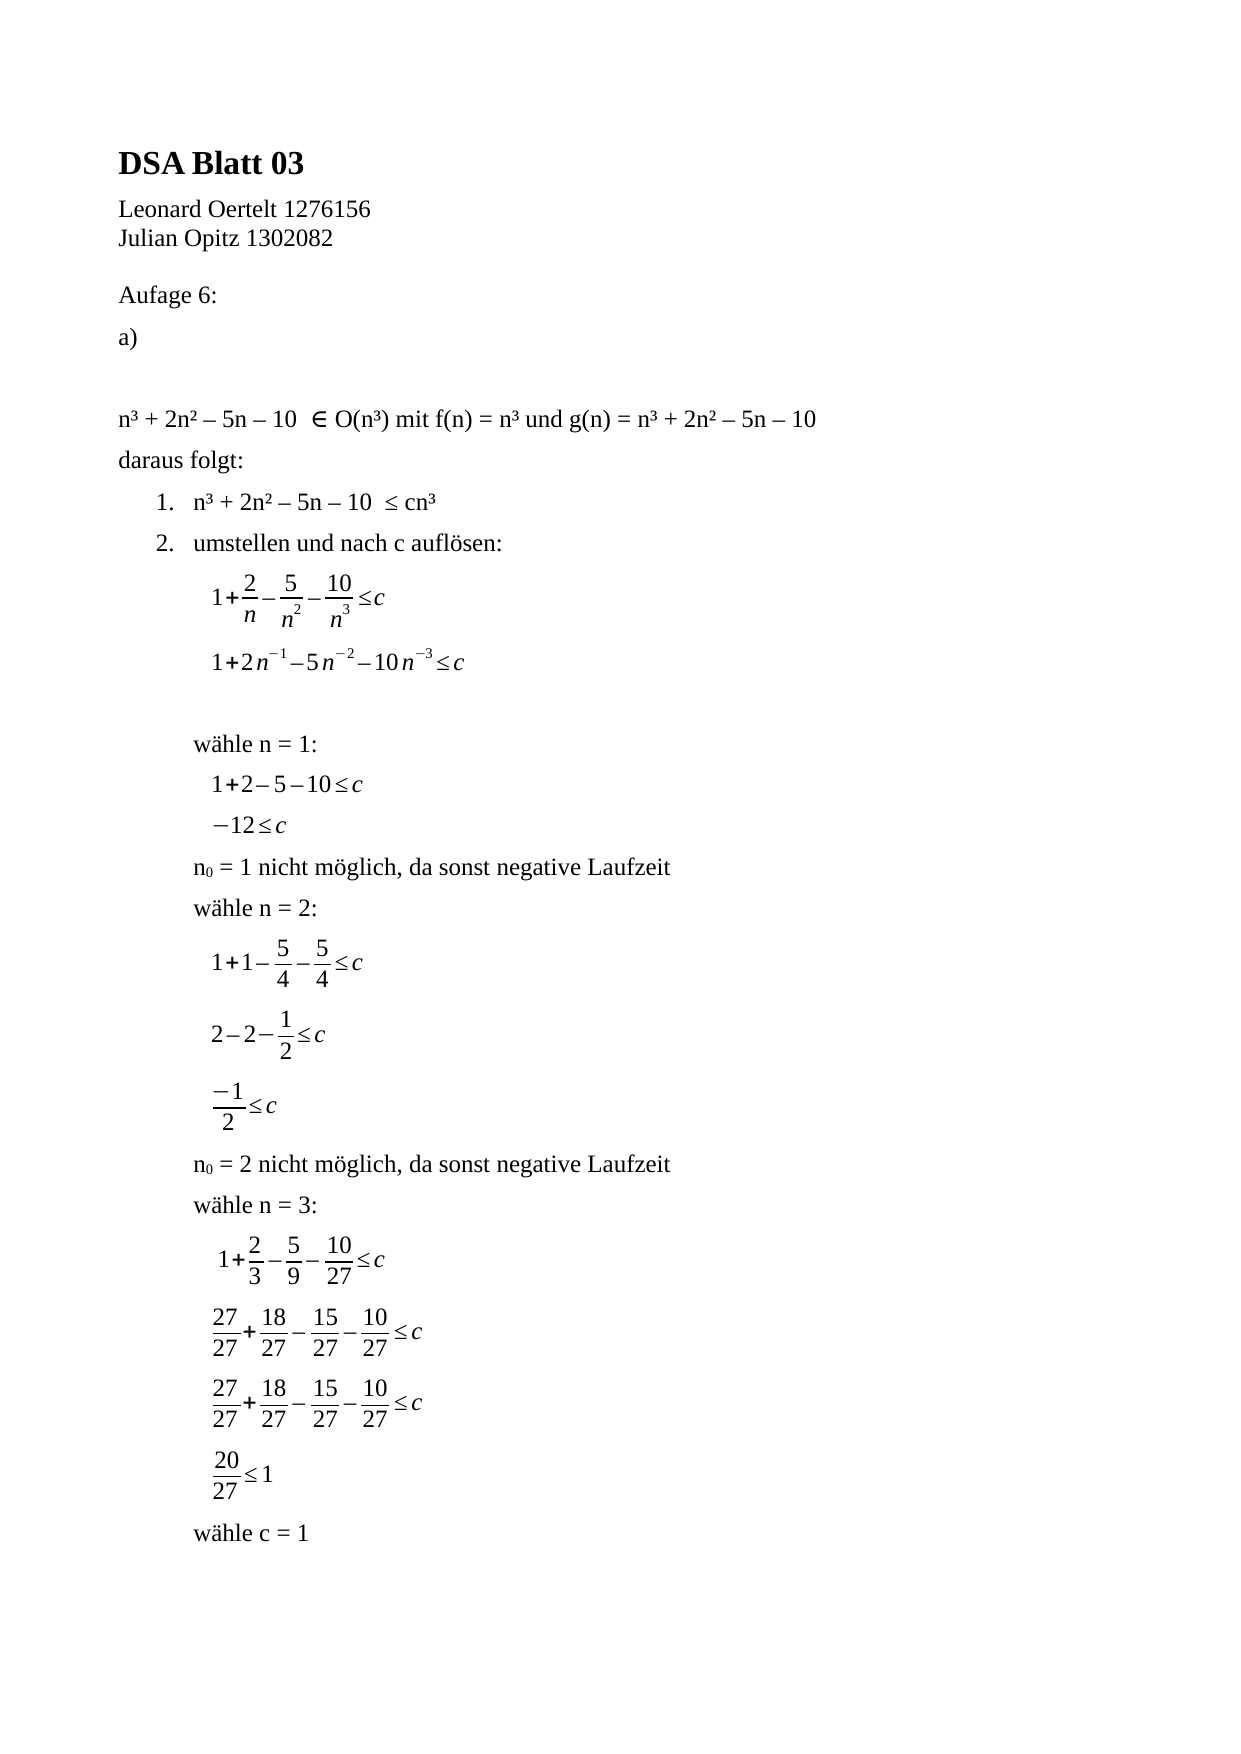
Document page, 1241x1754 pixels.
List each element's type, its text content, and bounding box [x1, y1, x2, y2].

text Aufage 6: [118, 281, 1122, 309]
text n³ + 2n² – 5n – 10 ∈ O(n³) mit f(n) = n³ und g(n) = n³ + 2n² – 5n – 10 [118, 404, 1122, 433]
list wähle n = 3: [156, 1190, 1122, 1219]
list wähle c = 1 [156, 1518, 1122, 1547]
text daraus folgt: [118, 446, 1122, 474]
list n0 = 1 nicht möglich, da sonst negative Laufzeit [156, 852, 1122, 881]
list n³ + 2n² – 5n – 10 ≤ cn³ [156, 487, 1122, 516]
subtitle DSA Blatt 03 [118, 143, 1122, 182]
list wähle n = 1: [156, 729, 1122, 758]
text Leonard Oertelt 1276156 [118, 194, 1122, 223]
text a) [118, 322, 1122, 351]
list n0 = 2 nicht möglich, da sonst negative Laufzeit [156, 1149, 1122, 1178]
list wähle n = 2: [156, 893, 1122, 922]
list umstellen und nach c auflösen: [156, 528, 1122, 557]
text Julian Opitz 1302082 [118, 223, 1122, 252]
